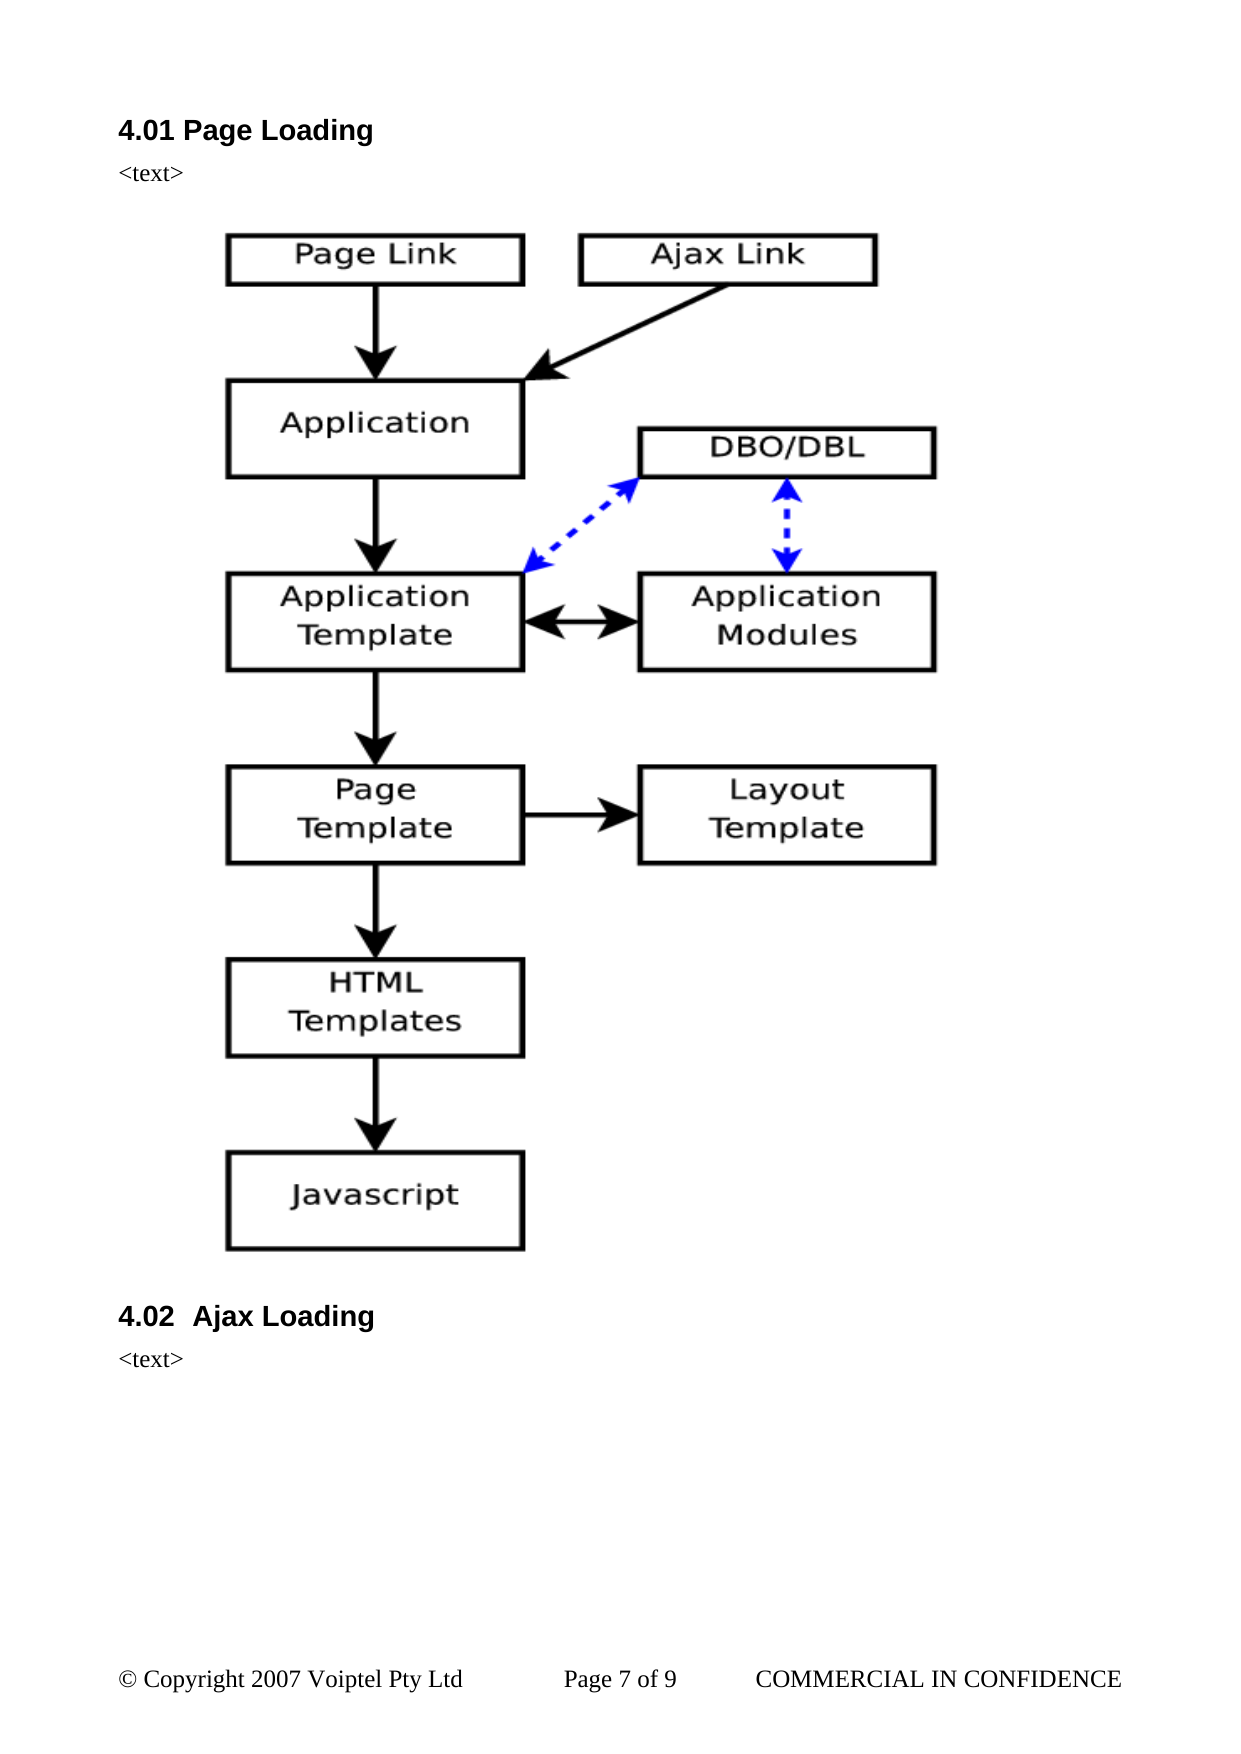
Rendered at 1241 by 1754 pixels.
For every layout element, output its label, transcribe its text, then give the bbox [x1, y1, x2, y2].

picture [150, 196, 1054, 1300]
text <text> [118, 159, 1122, 186]
text <text> [118, 1345, 1122, 1373]
subtitle 4.02 Ajax Loading [118, 573, 1122, 1332]
subtitle 4.01 Page Loading [118, 113, 1122, 146]
